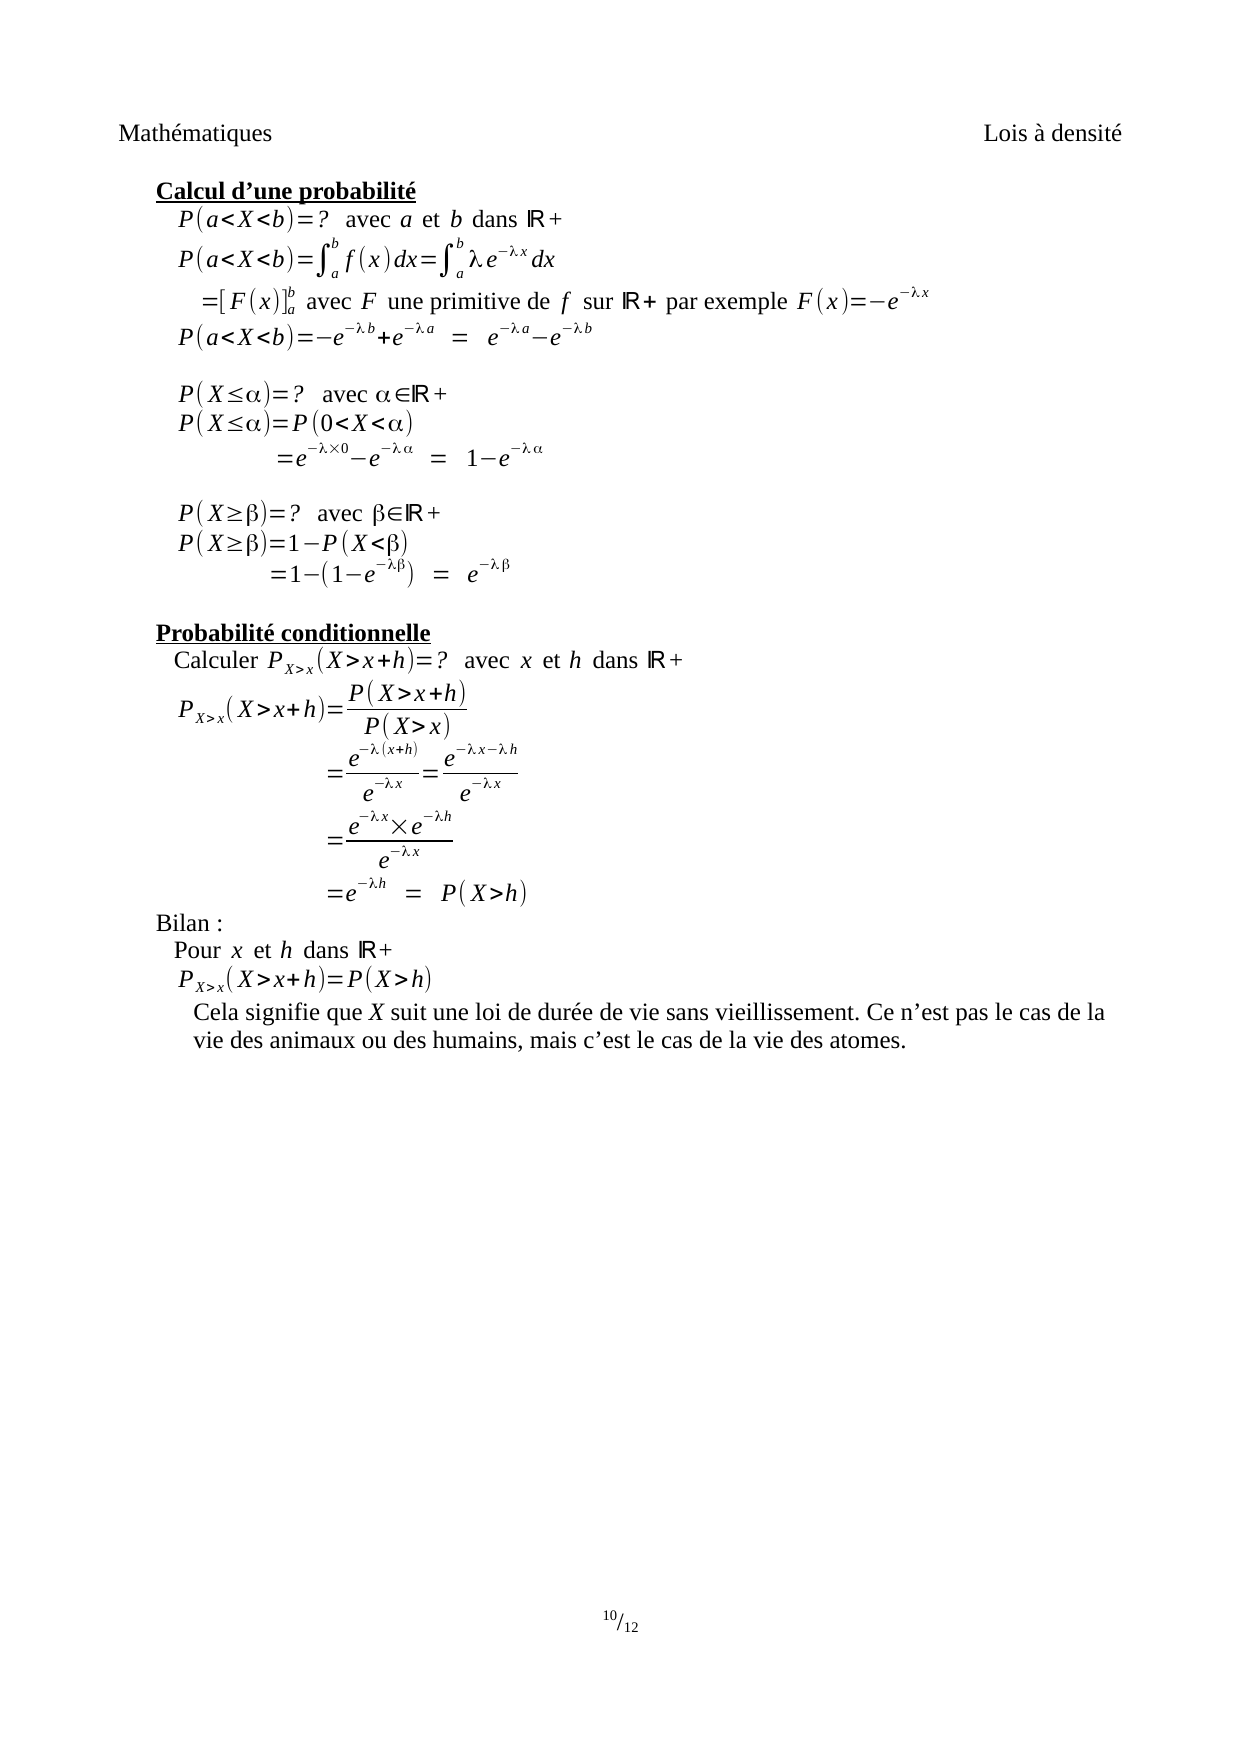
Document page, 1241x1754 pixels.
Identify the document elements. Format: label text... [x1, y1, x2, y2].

list Probabilité conditionnelle [118, 618, 1122, 647]
list Cela signifie que X suit une loi de durée de vie sans vieillissement. Ce n’est pas le cas de la vie des animaux ou des humains, mais c’est le cas de la vie des atomes. [156, 997, 1122, 1054]
list Bilan : [118, 908, 1122, 936]
list Calcul d’une probabilité [118, 176, 1122, 205]
